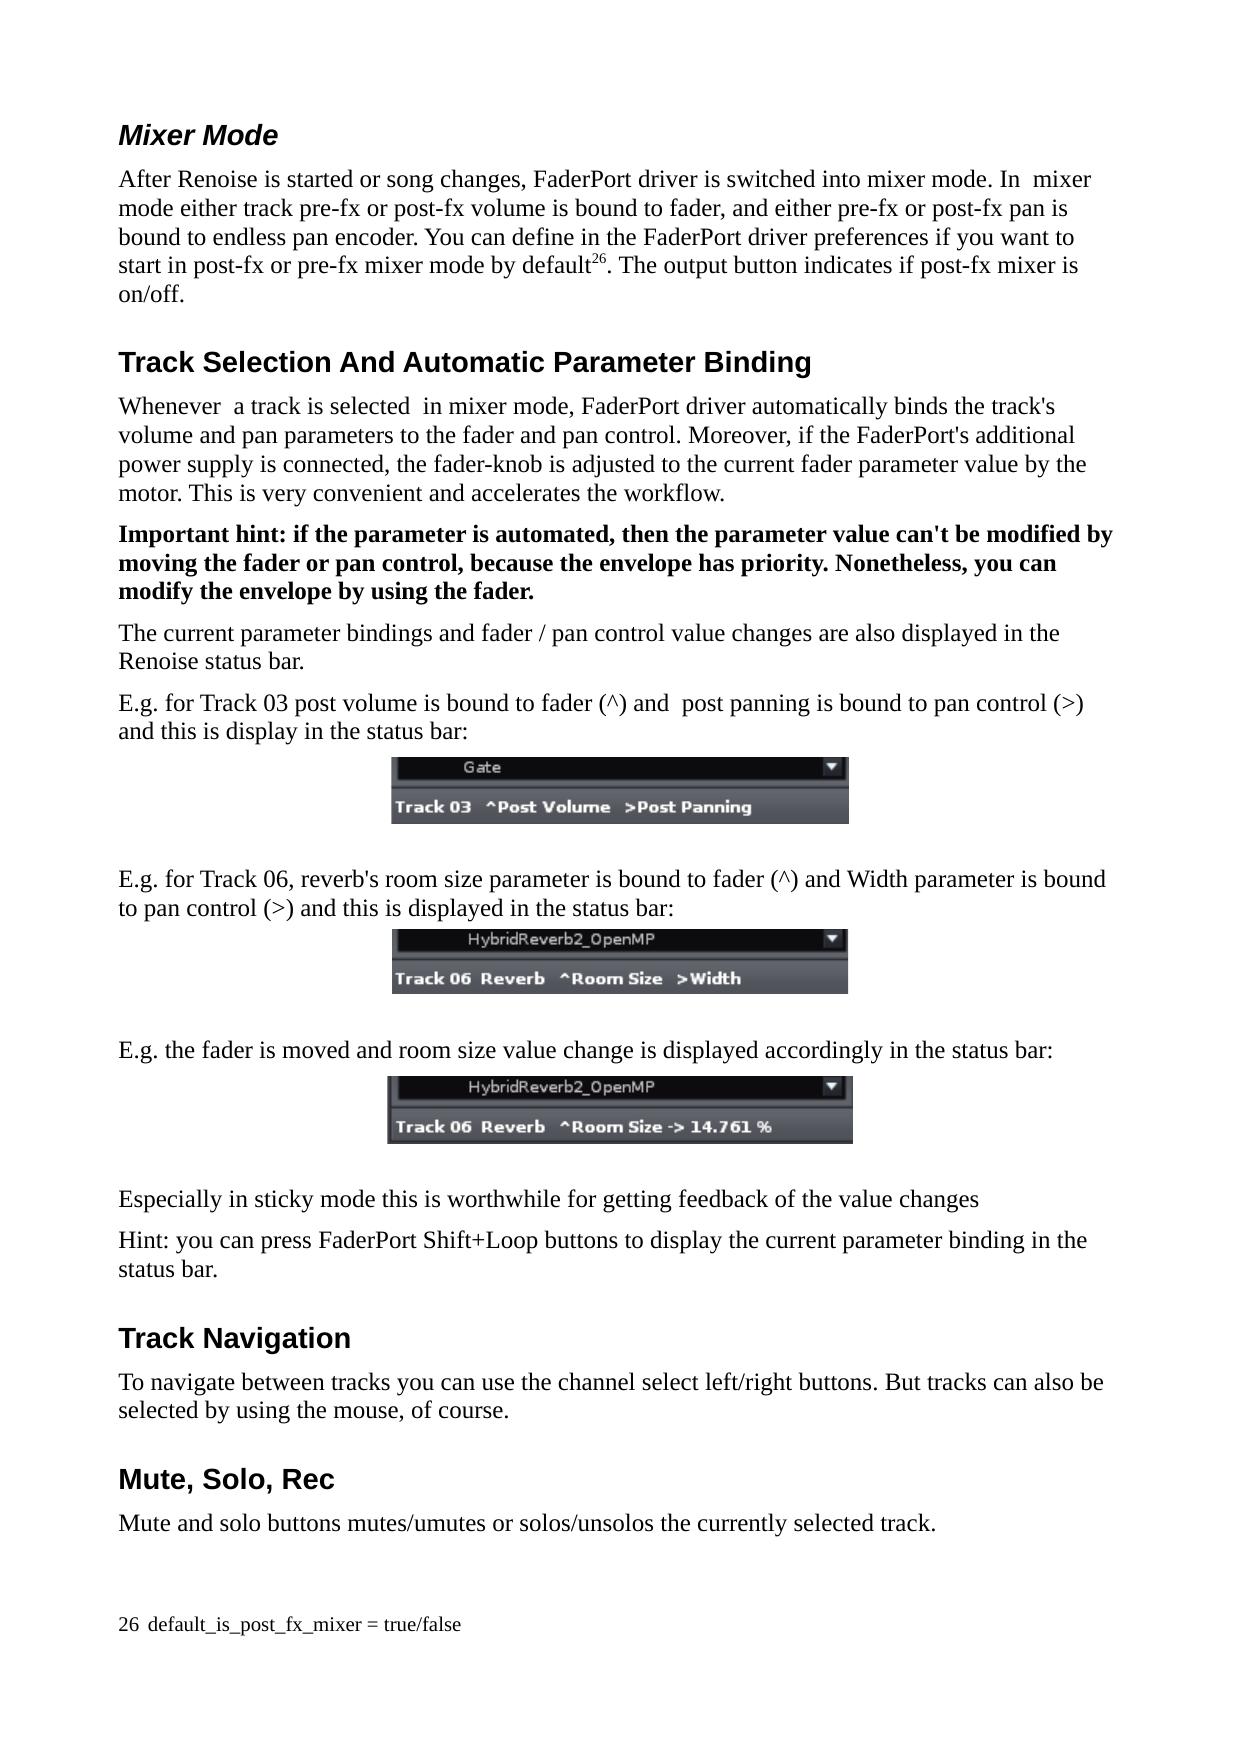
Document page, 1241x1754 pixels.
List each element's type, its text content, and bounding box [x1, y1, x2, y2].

text E.g. the fader is moved and room size value change is displayed accordingly in the status bar: [118, 1035, 1122, 1063]
text Whenever a track is selected in mixer mode, FaderPort driver automatically binds the track's volume and pan parameters to the fader and pan control. Moreover, if the FaderPort's additional power supply is connected, the fader-knob is adjusted to the current fader parameter value by the motor. This is very convenient and accelerates the workflow. [118, 391, 1122, 506]
text E.g. for Track 06, reverb's room size parameter is bound to fader (^) and Width parameter is bound to pan control (>) and this is displayed in the status bar: [118, 864, 1122, 922]
text After Renoise is started or song changes, FaderPort driver is switched into mixer mode. In mixer mode either track pre-fx or post-fx volume is bound to fader, and either pre-fx or post-fx pan is bound to endless pan encoder. You can define in the FaderPort driver preferences if you want to start in post-fx or pre-fx mixer mode by default. The output button indicates if post-fx mixer is on/off. [118, 164, 1122, 308]
text Especially in sticky mode this is worthwhile for getting feedback of the value changes [118, 1184, 1122, 1213]
text default_is_post_fx_mixer = true/false [118, 1612, 1122, 1636]
text Important hint: if the parameter is automated, then the parameter value can't be modified by moving the fader or pan control, because the envelope has priority. Nonetheless, you can modify the envelope by using the fader. [118, 519, 1122, 605]
text Mute and solo buttons mutes/umutes or solos/unsolos the currently selected track. [118, 1508, 1122, 1536]
picture [391, 757, 849, 824]
text E.g. for Track 03 post volume is bound to fader (^) and post panning is bound to pan control (>) and this is display in the status bar: [118, 688, 1122, 745]
subtitle Track Selection And Automatic Parameter Binding [118, 345, 1122, 379]
picture [387, 1076, 853, 1144]
text Hint: you can press FaderPort Shift+Loop buttons to display the current parameter binding in the status bar. [118, 1226, 1122, 1283]
text The current parameter bindings and fader / pan control value changes are also displayed in the Renoise status bar. [118, 618, 1122, 675]
subtitle Mixer Mode [118, 118, 1122, 152]
subtitle Mute, Solo, Rec [118, 1462, 1122, 1495]
subtitle Track Navigation [118, 1321, 1122, 1354]
picture [392, 929, 849, 994]
text To navigate between tracks you can use the channel select left/right buttons. But tracks can also be selected by using the mouse, of course. [118, 1367, 1122, 1424]
